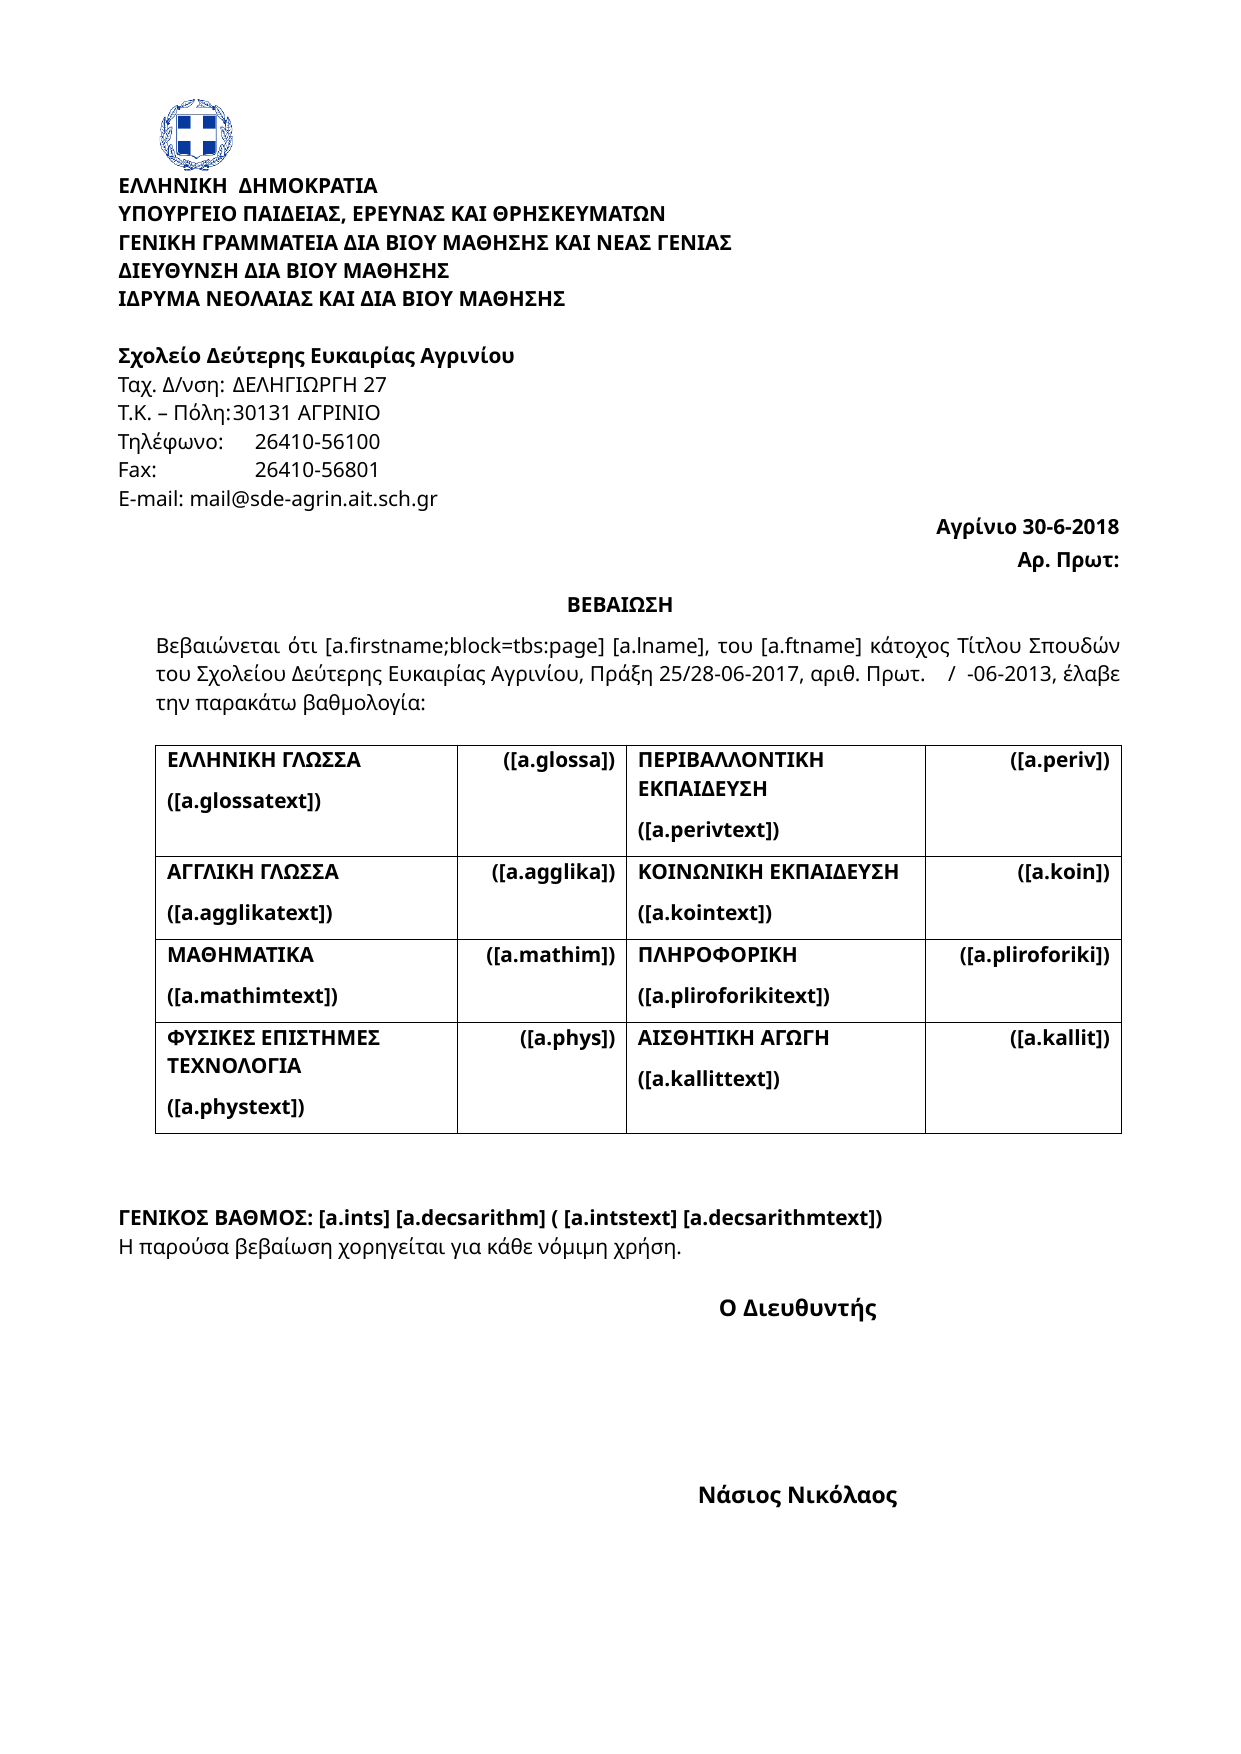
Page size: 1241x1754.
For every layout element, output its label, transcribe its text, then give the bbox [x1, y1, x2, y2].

table_cell ΑΙΣΘΗΤΙΚΗ ΑΓΩΓΗ ([a.kallittext]) [627, 1023, 925, 1133]
table_cell ΦΥΣΙΚΕΣ ΕΠΙΣΤΗΜΕΣ ΤΕΧΝΟΛΟΓΙΑ ([a.phystext]) [156, 1023, 457, 1133]
table_cell [156, 1134, 457, 1175]
picture [159, 99, 233, 171]
text Η παρούσα βεβαίωση χορηγείται για κάθε νόμιμη χρήση. [118, 1232, 1213, 1260]
text ΔΙΕΥΘΥΝΣΗ ΔΙΑ ΒΙΟΥ ΜΑΘΗΣΗΣ [118, 256, 1122, 284]
text Αρ. Πρωτ: [118, 545, 1119, 573]
table_cell ΚΟΙΝΩΝΙΚΗ ΕΚΠΑΙΔΕΥΣΗ ([a.kointext]) [627, 857, 925, 939]
table_cell ΠΛΗΡΟΦΟΡΙΚΗ ([a.pliroforikitext]) [627, 940, 925, 1022]
text Αγρίνιο 30-6-2018 [118, 512, 1119, 541]
text Ταχ. Δ/νση: ΔΕΛΗΓΙΩΡΓΗ 27 [107, 370, 1122, 398]
text Ο Διευθυντής [118, 1292, 1213, 1323]
text Βεβαιώνεται ότι [a.firstname;block=tbs:page] [a.lname], του [a.ftname] κάτοχος Τίτλου Σπουδών του Σχολείου Δεύτερης Ευκαιρίας Αγρινίου, Πράξη 25/28-06-2017, αριθ. Πρωτ. / -06-2013, έλαβε την παρακάτω βαθμολογία: [156, 631, 1122, 716]
table_cell ([a.koin]) [926, 857, 1121, 939]
table_header ([a.glossa]) [458, 746, 626, 856]
table_cell [626, 1134, 926, 1175]
text ΥΠΟΥΡΓΕΙΟ ΠΑΙΔΕΙΑΣ, ΕΡΕΥΝΑΣ ΚΑΙ ΘΡΗΣΚΕΥΜΑΤΩΝ [118, 199, 1122, 228]
table_cell ΜΑΘΗΜΑΤΙΚΑ ([a.mathimtext]) [156, 940, 457, 1022]
text Τ.Κ. – Πόλη: 30131 ΑΓΡΙΝΙΟ [107, 398, 1122, 427]
table_cell ([a.agglika]) [458, 857, 626, 939]
table_cell [926, 1134, 1121, 1175]
table_cell ([a.phys]) [458, 1023, 626, 1133]
text ΕΛΛΗΝΙΚΗ ΔΗΜΟΚΡΑΤΙΑ [118, 171, 1122, 199]
text ΒΕΒΑΙΩΣΗ [118, 590, 1122, 618]
text ΓΕΝΙΚΟΣ ΒΑΘΜΟΣ: [a.ints] [a.decsarithm] ( [a.intstext] [a.decsarithmtext]) [118, 1203, 1213, 1232]
text Fax: 26410-56801 [107, 455, 1122, 484]
text Νάσιος Νικόλαος [118, 1479, 1213, 1510]
table_header ΠΕΡΙΒΑΛΛΟΝΤΙΚΗ ΕΚΠΑΙΔΕΥΣΗ ([a.perivtext]) [627, 746, 925, 856]
text ΓΕΝΙΚΗ ΓΡΑΜΜΑΤΕΙΑ ΔΙΑ ΒΙΟΥ ΜΑΘΗΣΗΣ ΚΑΙ ΝΕΑΣ ΓΕΝΙΑΣ [118, 228, 1122, 256]
table_cell ΑΓΓΛΙΚΗ ΓΛΩΣΣΑ ([a.agglikatext]) [156, 857, 457, 939]
text E-mail: mail@sde-agrin.ait.sch.gr [118, 484, 1119, 512]
text Τηλέφωνο: 26410-56100 [107, 427, 1122, 455]
table_header ([a.periv]) [926, 746, 1121, 856]
subtitle Σχολείο Δεύτερης Ευκαιρίας Αγρινίου [118, 341, 1122, 370]
table_cell [457, 1134, 626, 1175]
table_header ΕΛΛΗΝΙΚΗ ΓΛΩΣΣΑ ([a.glossatext]) [156, 746, 457, 856]
table_cell ([a.pliroforiki]) [926, 940, 1121, 1022]
text ΙΔΡΥΜΑ ΝΕΟΛΑΙΑΣ ΚΑΙ ΔΙΑ ΒΙΟΥ ΜΑΘΗΣΗΣ [118, 284, 1122, 313]
table_cell ([a.kallit]) [926, 1023, 1121, 1133]
table_cell ([a.mathim]) [458, 940, 626, 1022]
